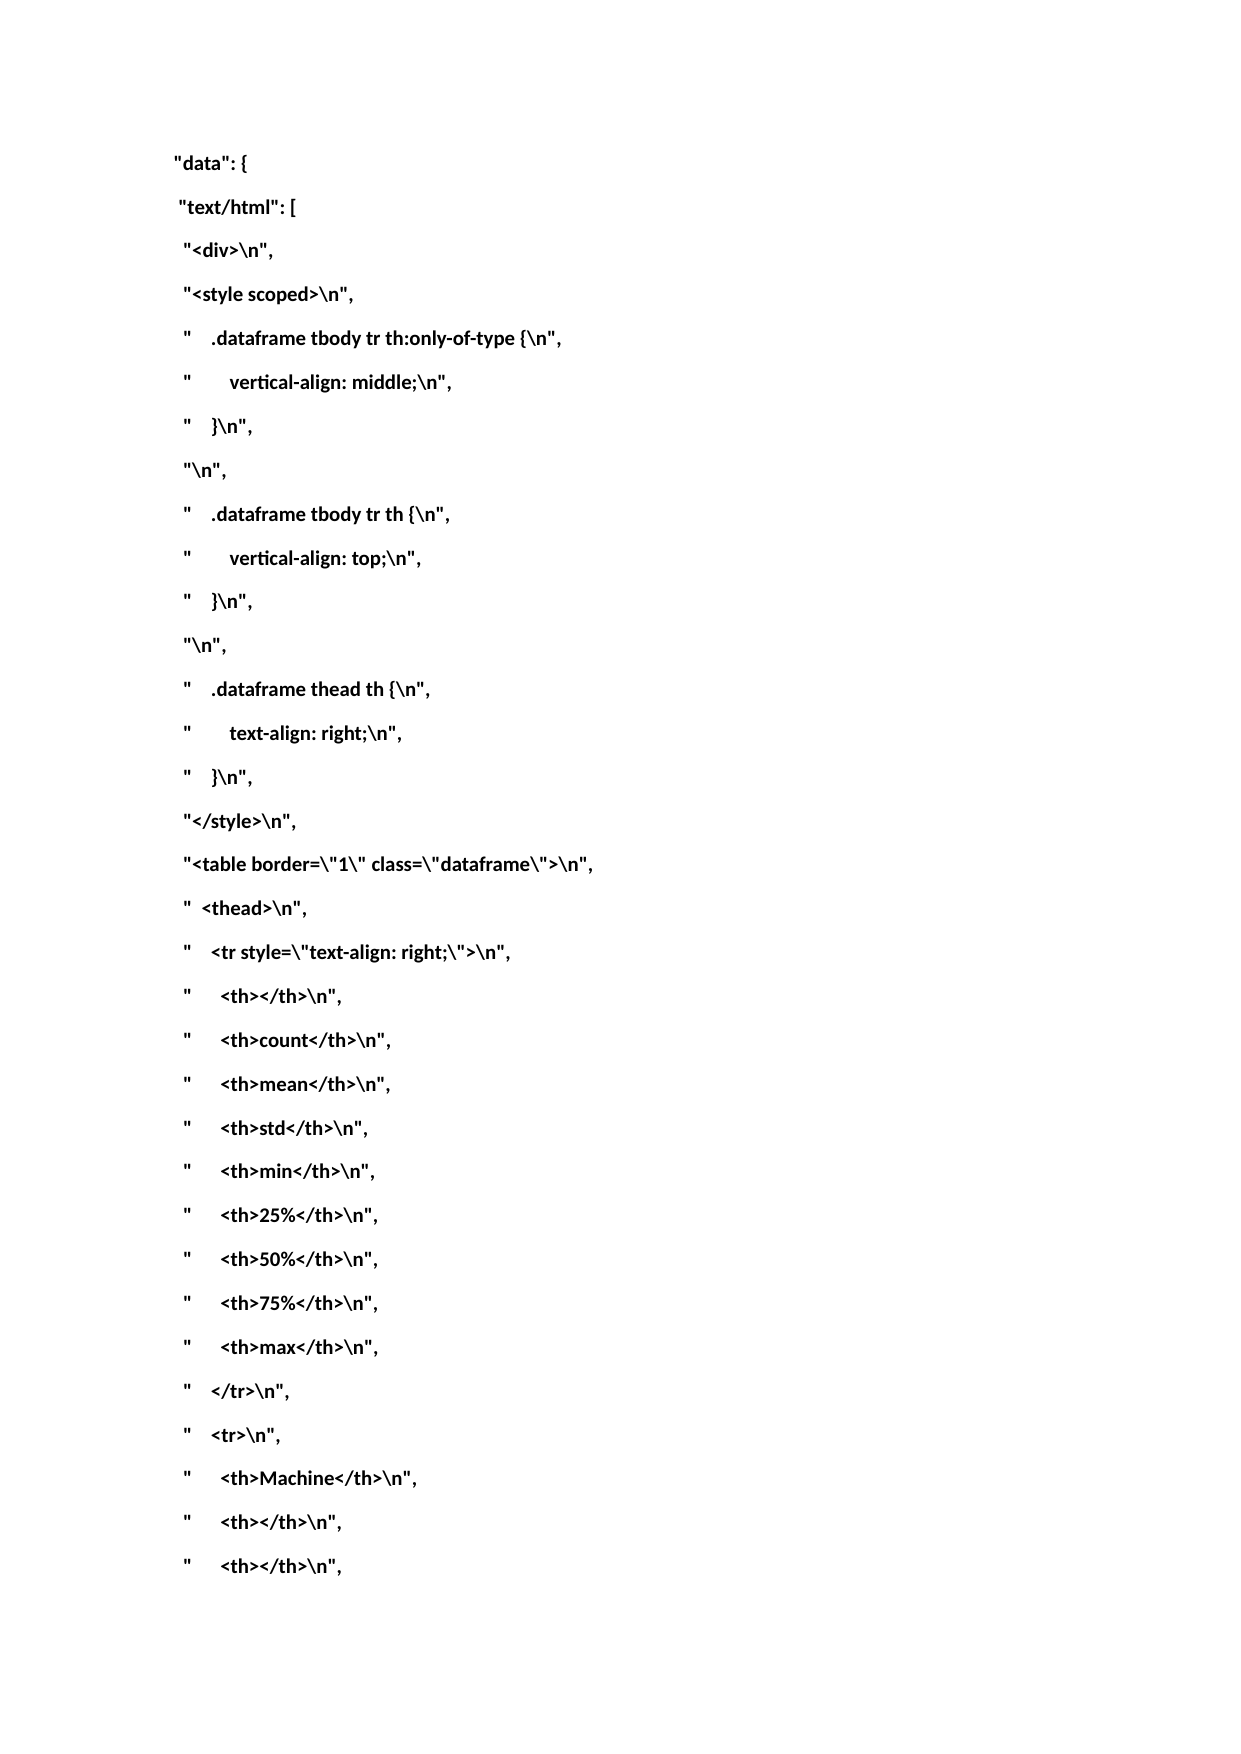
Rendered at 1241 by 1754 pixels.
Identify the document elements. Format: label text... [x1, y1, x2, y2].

text " }\n", [150, 764, 1090, 789]
text " .dataframe tbody tr th {\n", [150, 501, 1090, 526]
text " <th>Machine</th>\n", [150, 1466, 1090, 1491]
text " <th>std</th>\n", [150, 1115, 1090, 1140]
text " <th>50%</th>\n", [150, 1246, 1090, 1272]
text "<table border=\"1\" class=\"dataframe\">\n", [150, 852, 1090, 877]
text " <th>mean</th>\n", [150, 1071, 1090, 1096]
text "</style>\n", [150, 808, 1090, 833]
text "<style scoped>\n", [150, 282, 1090, 307]
text " <th></th>\n", [150, 1509, 1090, 1535]
text " <th>count</th>\n", [150, 1027, 1090, 1052]
text " }\n", [150, 413, 1090, 438]
text "\n", [150, 457, 1090, 482]
text " <tr>\n", [150, 1422, 1090, 1447]
text " </tr>\n", [150, 1378, 1090, 1403]
text " <th>75%</th>\n", [150, 1290, 1090, 1316]
text " <th>25%</th>\n", [150, 1202, 1090, 1228]
text "text/html": [ [150, 194, 1090, 219]
text "<div>\n", [150, 238, 1090, 263]
text "\n", [150, 632, 1090, 658]
text " <thead>\n", [150, 896, 1090, 921]
text " <tr style=\"text-align: right;\">\n", [150, 939, 1090, 965]
text " text-align: right;\n", [150, 720, 1090, 746]
text " <th>max</th>\n", [150, 1334, 1090, 1359]
text " <th></th>\n", [150, 983, 1090, 1009]
text "data": { [150, 150, 1090, 175]
text " vertical-align: top;\n", [150, 545, 1090, 570]
text " vertical-align: middle;\n", [150, 369, 1090, 395]
text " .dataframe tbody tr th:only-of-type {\n", [150, 325, 1090, 351]
text " .dataframe thead th {\n", [150, 676, 1090, 702]
text " <th></th>\n", [150, 1553, 1090, 1579]
text " <th>min</th>\n", [150, 1159, 1090, 1184]
text " }\n", [150, 588, 1090, 614]
